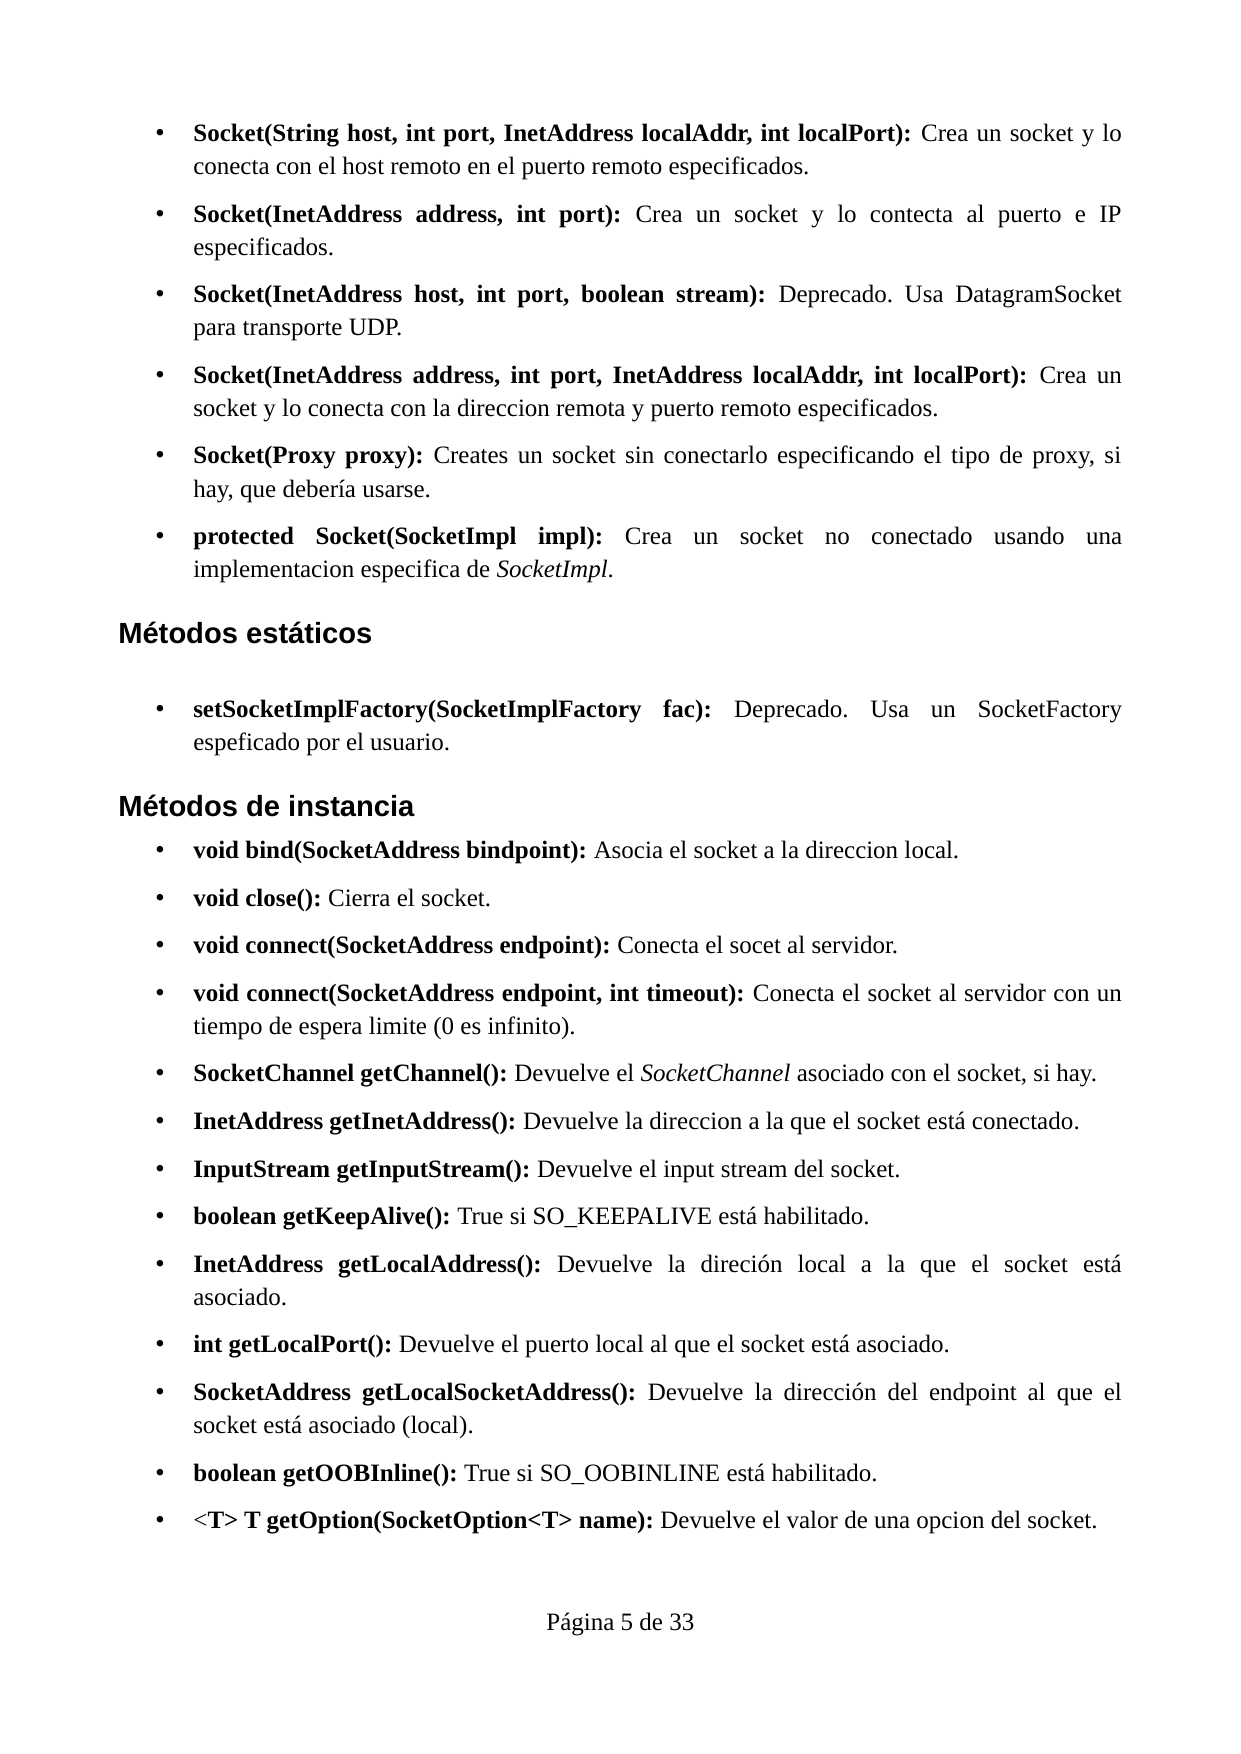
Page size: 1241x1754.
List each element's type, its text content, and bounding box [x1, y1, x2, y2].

list Socket(String host, int port, InetAddress localAddr, int localPort): Crea un socket y lo conecta con el host remoto en el puerto remoto especificados. [156, 118, 1122, 180]
list void close(): Cierra el socket. [156, 883, 1122, 911]
list boolean getOOBInline(): True si SO_OOBINLINE está habilitado. [156, 1458, 1122, 1486]
list int getLocalPort(): Devuelve el puerto local al que el socket está asociado. [156, 1329, 1122, 1358]
list void connect(SocketAddress endpoint): Conecta el socet al servidor. [156, 930, 1122, 959]
list boolean getKeepAlive(): True si SO_KEEPALIVE está habilitado. [156, 1201, 1122, 1230]
subtitle Métodos estáticos [118, 616, 1122, 650]
list Socket(InetAddress address, int port): Crea un socket y lo contecta al puerto e IP especificados. [156, 199, 1122, 261]
list setSocketImplFactory(SocketImplFactory fac): Deprecado. Usa un SocketFactory espeficado por el usuario. [156, 694, 1122, 756]
list Socket(Proxy proxy): Creates un socket sin conectarlo especificando el tipo de proxy, si hay, que debería usarse. [156, 441, 1122, 502]
subtitle Métodos de instancia [118, 789, 1122, 822]
list Socket(InetAddress address, int port, InetAddress localAddr, int localPort): Crea un socket y lo conecta con la direccion remota y puerto remoto especificados. [156, 360, 1122, 422]
list <T> T getOption(SocketOption<T> name): Devuelve el valor de una opcion del socket. [156, 1505, 1122, 1534]
list Socket(InetAddress host, int port, boolean stream): Deprecado. Usa DatagramSocket para transporte UDP. [156, 279, 1122, 341]
list protected Socket(SocketImpl impl): Crea un socket no conectado usando una implementacion especifica de SocketImpl. [156, 521, 1122, 583]
list void connect(SocketAddress endpoint, int timeout): Conecta el socket al servidor con un tiempo de espera limite (0 es infinito). [156, 978, 1122, 1039]
list InputStream getInputStream(): Devuelve el input stream del socket. [156, 1154, 1122, 1182]
list InetAddress getLocalAddress(): Devuelve la direción local a la que el socket está asociado. [156, 1249, 1122, 1311]
list InetAddress getInetAddress(): Devuelve la direccion a la que el socket está conectado. [156, 1106, 1122, 1135]
list SocketChannel getChannel(): Devuelve el SocketChannel asociado con el socket, si hay. [156, 1058, 1122, 1087]
list void bind(SocketAddress bindpoint): Asocia el socket a la direccion local. [156, 835, 1122, 864]
list SocketAddress getLocalSocketAddress(): Devuelve la dirección del endpoint al que el socket está asociado (local). [156, 1377, 1122, 1439]
